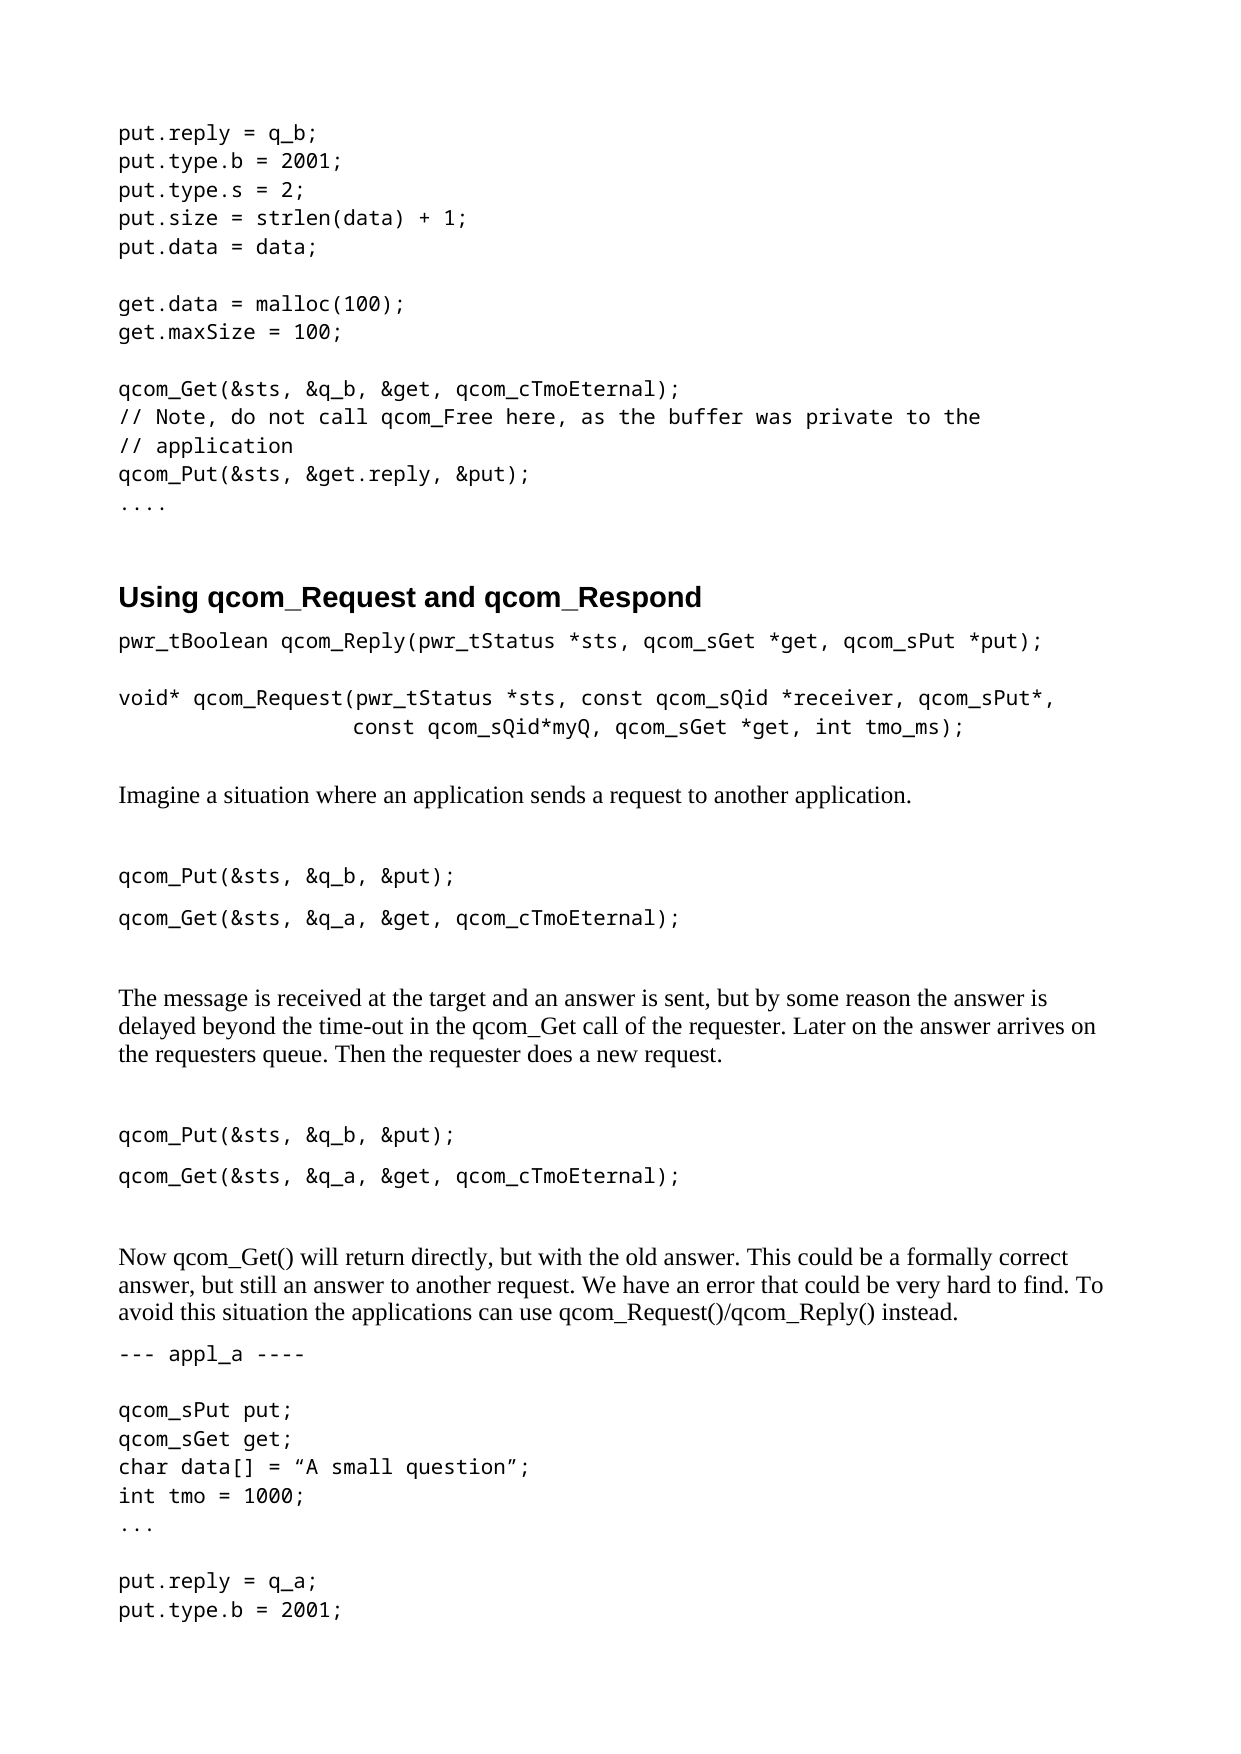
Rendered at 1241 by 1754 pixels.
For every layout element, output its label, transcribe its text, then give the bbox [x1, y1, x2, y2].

text put.type.b = 2001; [118, 1595, 1122, 1623]
text char data[] = “A small question”; [118, 1452, 1122, 1481]
text get.maxSize = 100; [118, 317, 1122, 346]
text qcom_sGet get; [118, 1424, 1122, 1452]
text qcom_sPut put; [118, 1396, 1122, 1424]
subtitle Using qcom_Request and qcom_Respond [118, 581, 1122, 614]
text void* qcom_Request(pwr_tStatus *sts, const qcom_sQid *receiver, qcom_sPut*, const qcom_sQid*myQ, qcom_sGet *get, int tmo_ms); [118, 683, 1122, 740]
text qcom_Put(&sts, &q_b, &put); [118, 862, 1122, 890]
text put.type.s = 2; [118, 175, 1122, 203]
text --- appl_a ---- [118, 1339, 1122, 1367]
text The message is received at the target and an answer is sent, but by some reason the answer is delayed beyond the time-out in the qcom_Get call of the requester. Later on the answer arrives on the requesters queue. Then the requester does a new request. [118, 984, 1122, 1068]
text // Note, do not call qcom_Free here, as the buffer was private to the [118, 402, 1122, 431]
text int tmo = 1000; [118, 1481, 1122, 1509]
text put.size = strlen(data) + 1; [118, 203, 1122, 232]
text put.reply = q_a; [118, 1566, 1122, 1595]
text qcom_Get(&sts, &q_b, &get, qcom_cTmoEternal); [118, 374, 1122, 402]
text Imagine a situation where an application sends a request to another application. [118, 781, 1122, 809]
text qcom_Put(&sts, &q_b, &put); [118, 1120, 1122, 1149]
text put.reply = q_b; [118, 118, 1122, 147]
text pwr_tBoolean qcom_Reply(pwr_tStatus *sts, qcom_sGet *get, qcom_sPut *put); [118, 627, 1122, 655]
text .... [118, 488, 1122, 516]
text put.type.b = 2001; [118, 147, 1122, 175]
text get.data = malloc(100); [118, 289, 1122, 317]
text ... [118, 1509, 1122, 1538]
text // application [118, 431, 1122, 459]
text qcom_Get(&sts, &q_a, &get, qcom_cTmoEternal); [118, 903, 1122, 931]
text qcom_Get(&sts, &q_a, &get, qcom_cTmoEternal); [118, 1161, 1122, 1190]
text qcom_Put(&sts, &get.reply, &put); [118, 459, 1122, 488]
text Now qcom_Get() will return directly, but with the old answer. This could be a formally correct answer, but still an answer to another request. We have an error that could be very hard to find. To avoid this situation the applications can use qcom_Request()/qcom_Reply() instead. [118, 1243, 1122, 1326]
text put.data = data; [118, 232, 1122, 260]
